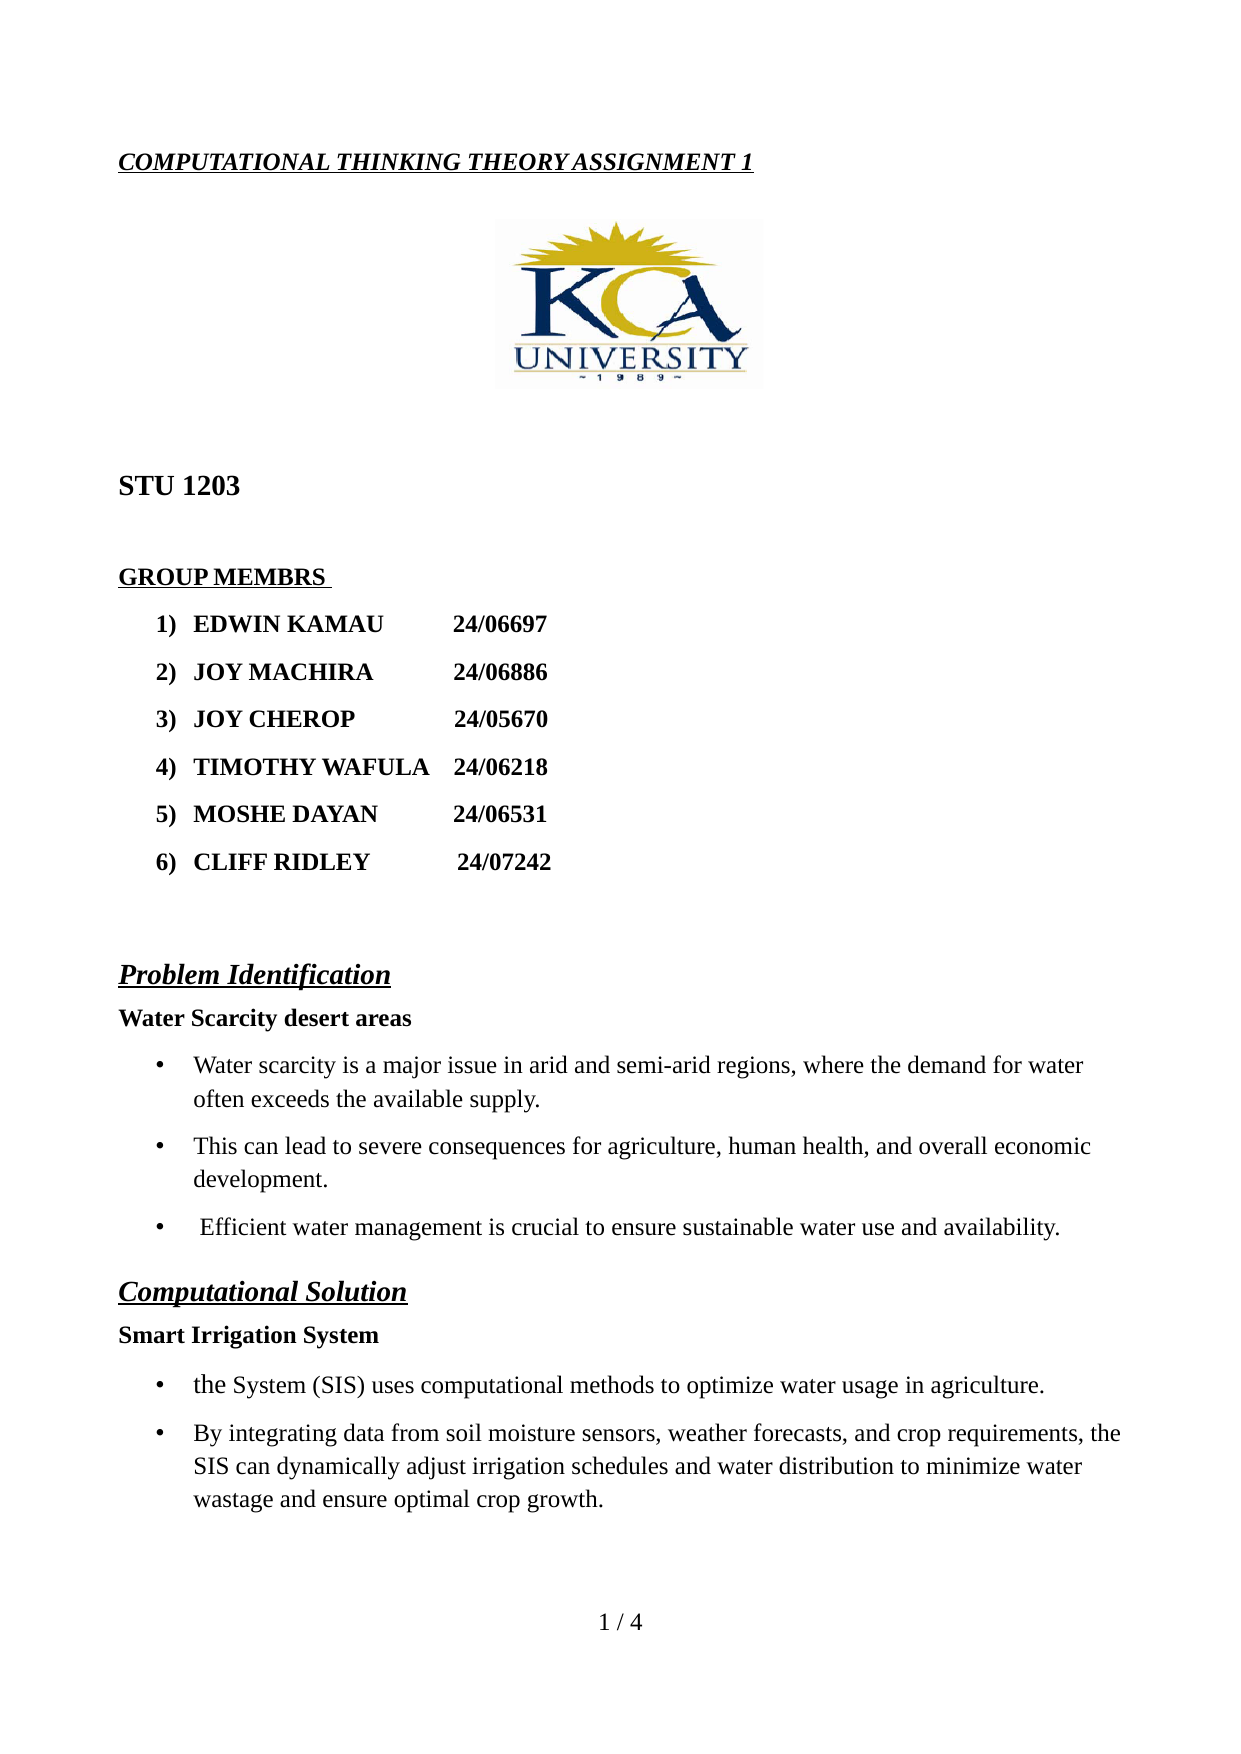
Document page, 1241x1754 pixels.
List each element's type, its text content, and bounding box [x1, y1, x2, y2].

list MOSHE DAYAN 24/06531 [156, 799, 1122, 828]
list EDWIN KAMAU 24/06697 [156, 609, 1122, 638]
text GROUP MEMBRS [118, 562, 1122, 590]
list JOY CHEROP 24/05670 [156, 704, 1122, 733]
picture [482, 219, 764, 390]
list Water scarcity is a major issue in arid and semi-arid regions, where the demand for water often exceeds the available supply. [156, 1051, 1122, 1112]
text Water Scarcity desert areas [118, 1003, 1122, 1032]
subtitle Computational Solution [118, 1274, 1122, 1308]
list the System (SIS) uses computational methods to optimize water usage in agriculture. [156, 1368, 1122, 1399]
text Smart Irrigation System [118, 1320, 1122, 1349]
list By integrating data from soil moisture sensors, weather forecasts, and crop requirements, the SIS can dynamically adjust irrigation schedules and water distribution to minimize water wastage and ensure optimal crop growth. [156, 1418, 1122, 1513]
list TIMOTHY WAFULA 24/06218 [156, 752, 1122, 781]
subtitle STU 1203 [118, 468, 1122, 501]
list Efficient water management is crucial to ensure sustainable water use and availability. [156, 1212, 1122, 1241]
list JOY MACHIRA 24/06886 [156, 657, 1122, 686]
list This can lead to severe consequences for agriculture, human health, and overall economic development. [156, 1131, 1122, 1193]
list CLIFF RIDLEY 24/07242 [156, 847, 1122, 876]
subtitle Problem Identification [118, 957, 1122, 991]
